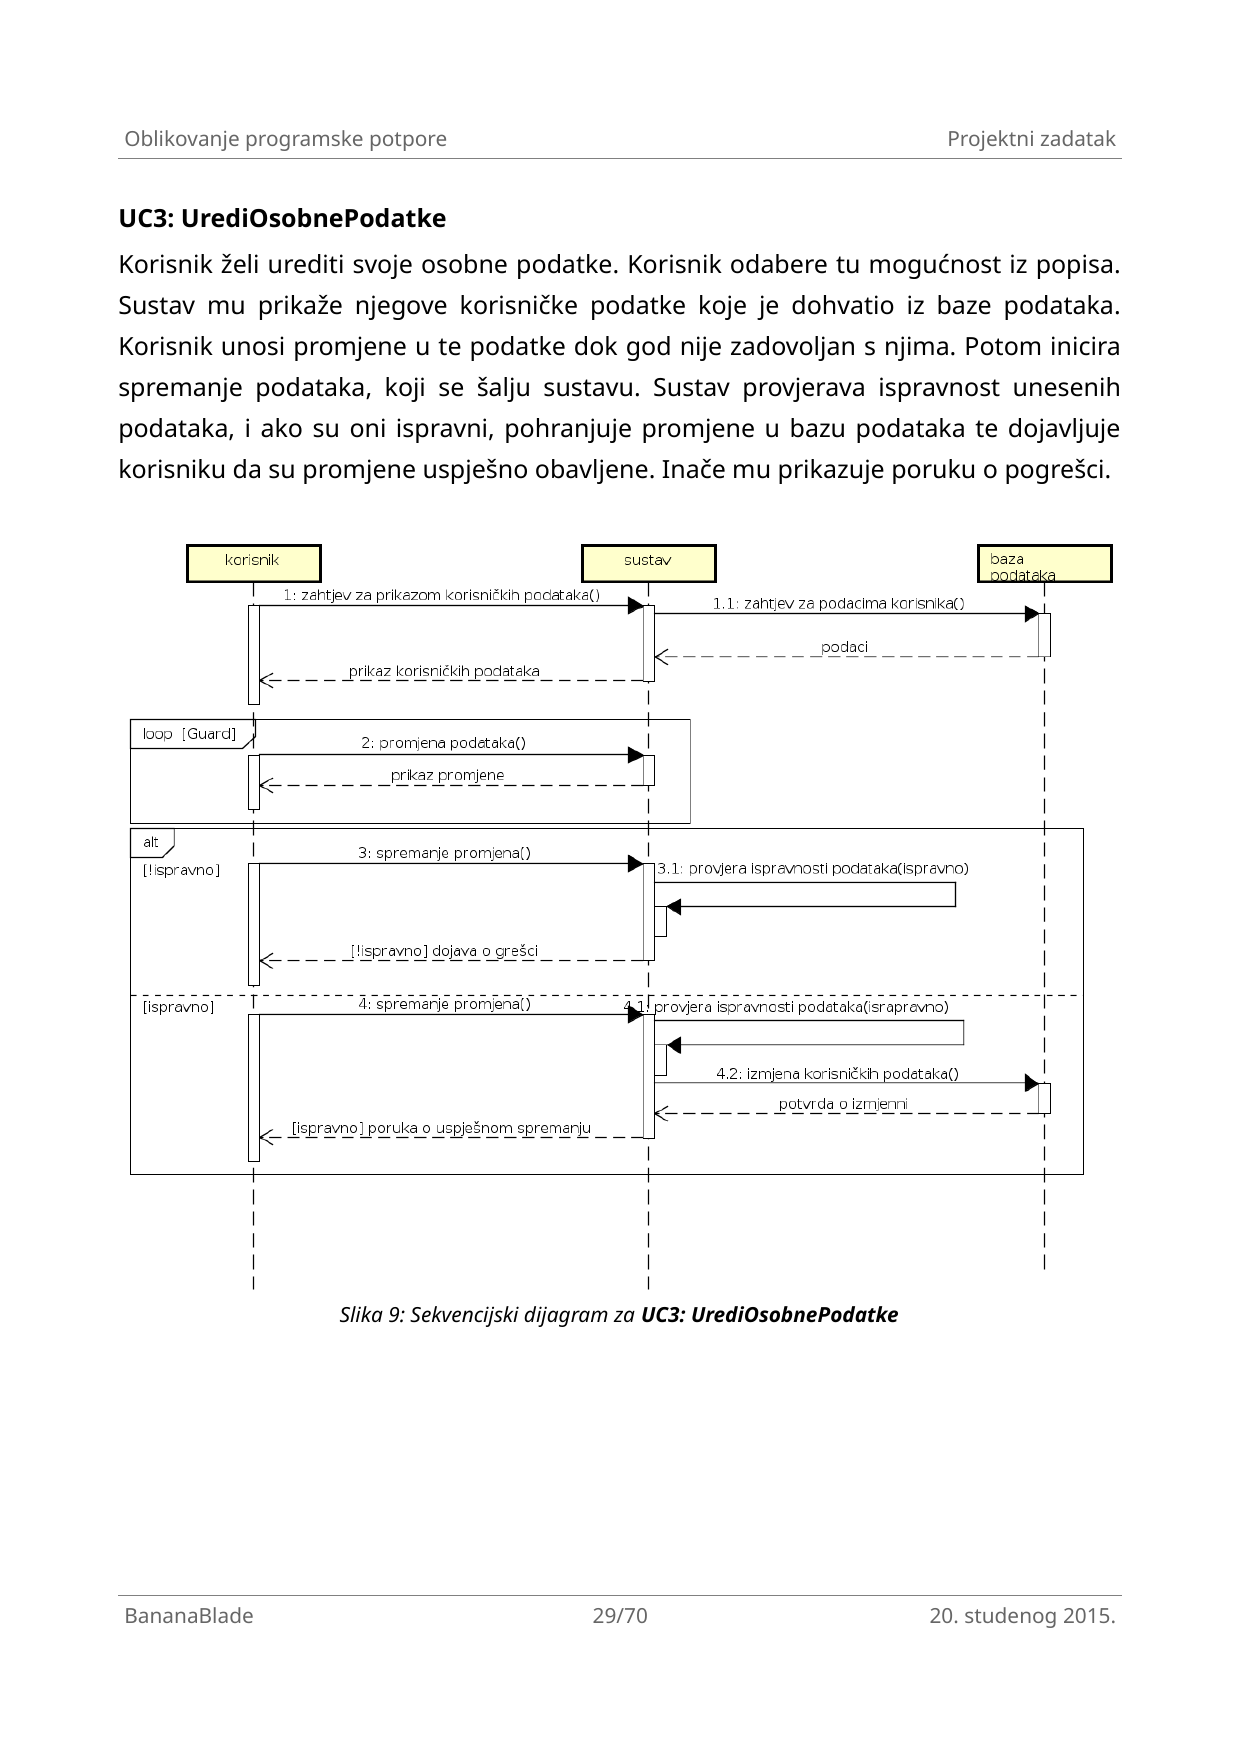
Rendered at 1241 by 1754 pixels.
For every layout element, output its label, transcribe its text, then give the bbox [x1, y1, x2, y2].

subtitle UC3: UrediOsobnePodatke [118, 201, 1122, 234]
text Slika 9: Sekvencijski dijagram za UC3: UrediOsobnePodatke [118, 1300, 1122, 1328]
picture [118, 534, 1123, 1300]
text Korisnik želi urediti svoje osobne podatke. Korisnik odabere tu mogućnost iz popisa. Sustav mu prikaže njegove korisničke podatke koje je dohvatio iz baze podataka. Korisnik unosi promjene u te podatke dok god nije zadovoljan s njima. Potom inicira spremanje podataka, koji se šalju sustavu. Sustav provjerava ispravnost unesenih podataka, i ako su oni ispravni, pohranjuje promjene u bazu podataka te dojavljuje korisniku da su promjene uspješno obavljene. Inače mu prikazuje poruku o pogrešci. [118, 247, 1122, 485]
